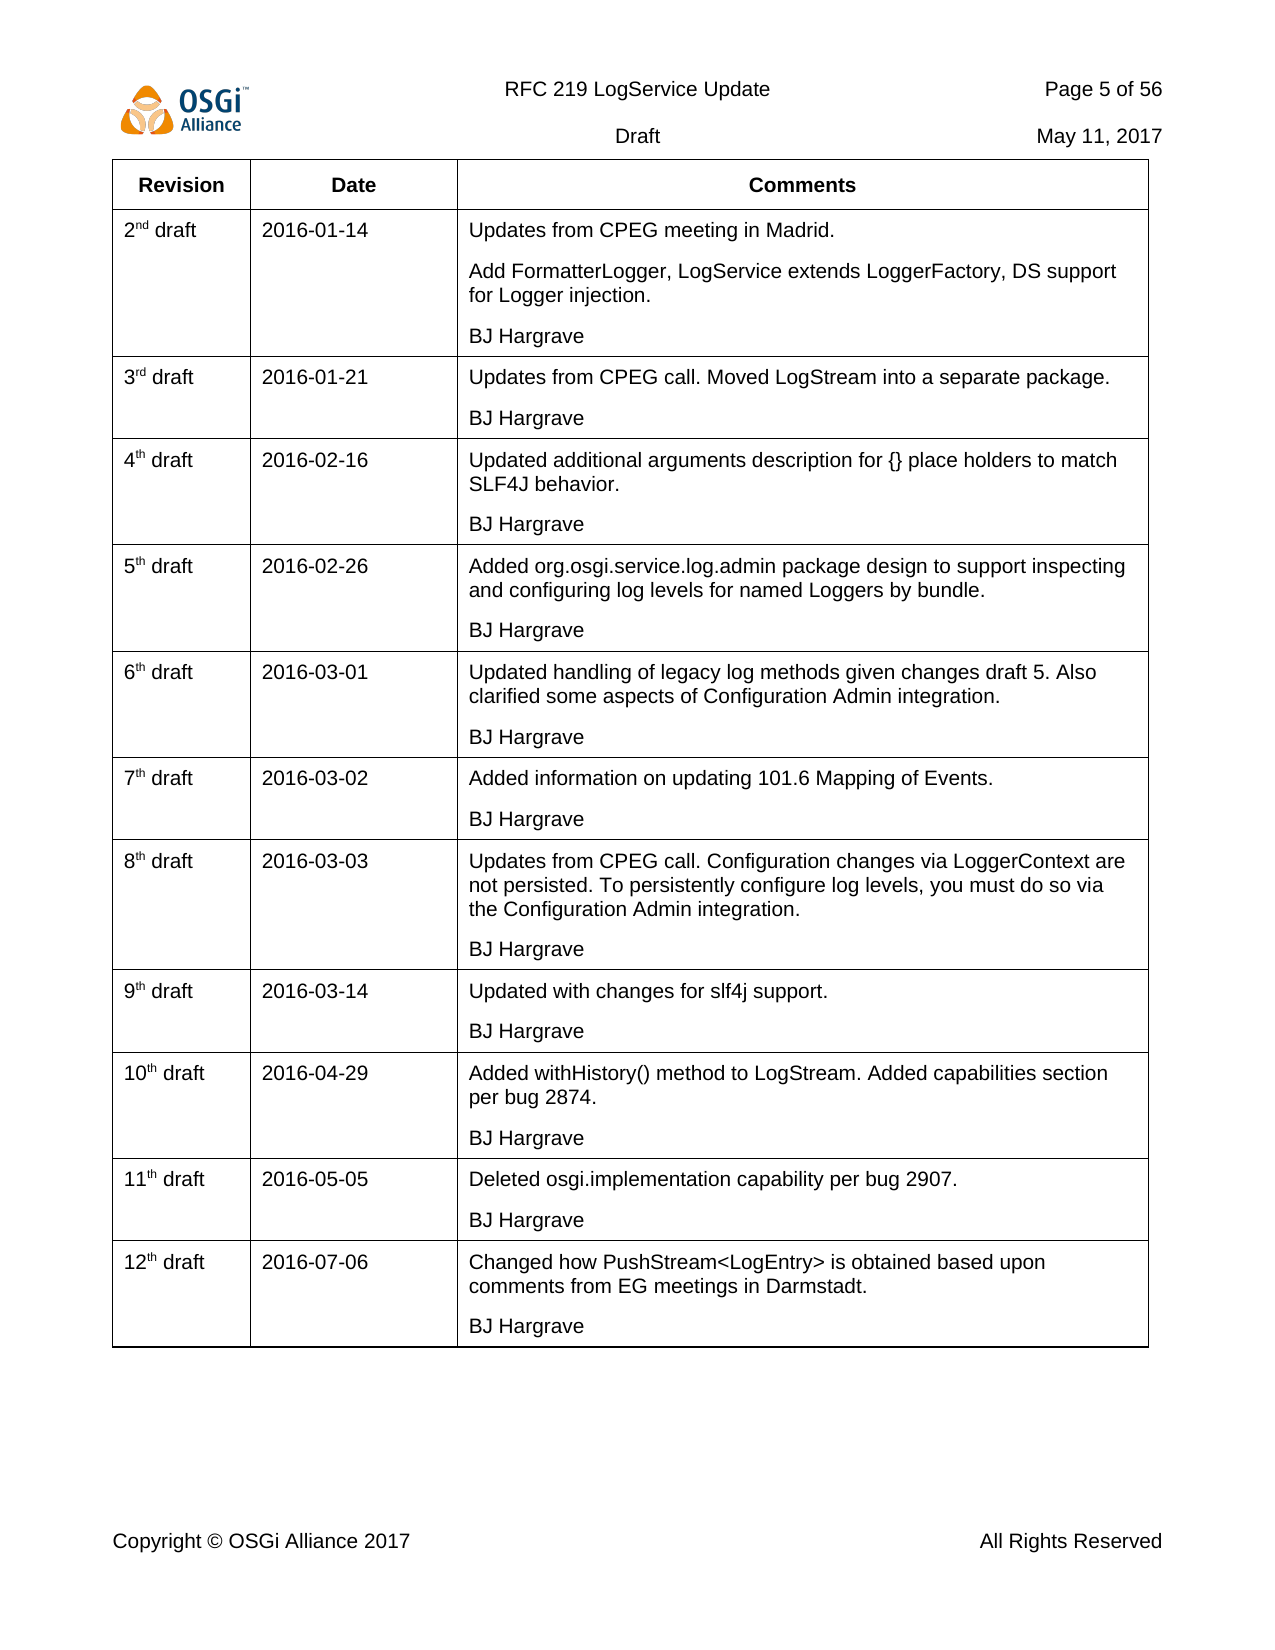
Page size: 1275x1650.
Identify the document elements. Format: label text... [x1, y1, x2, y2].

table_cell 10th draft [113, 1053, 250, 1158]
table_cell 3rd draft [113, 357, 250, 438]
picture [113, 78, 257, 142]
table_cell 11th draft [113, 1159, 250, 1240]
table_cell Updated additional arguments description for {} place holders to match SLF4J behavior. BJ Hargrave [458, 439, 1148, 544]
table_cell Added withHistory() method to LogStream. Added capabilities section per bug 2874. BJ Hargrave [458, 1053, 1148, 1158]
table_cell 7th draft [113, 758, 250, 839]
table_cell 4th draft [113, 439, 250, 544]
table_cell 2016-05-05 [251, 1159, 457, 1240]
table_cell 8th draft [113, 840, 250, 969]
table_cell Added org.osgi.service.log.admin package design to support inspecting and configuring log levels for named Loggers by bundle. BJ Hargrave [458, 545, 1148, 651]
table_cell 2016-01-14 [251, 210, 457, 356]
table_cell 2016-07-06 [251, 1241, 457, 1346]
table_cell Changed how PushStream<LogEntry> is obtained based upon comments from EG meetings in Darmstadt. BJ Hargrave [458, 1241, 1148, 1346]
table_cell 2016-03-03 [251, 840, 457, 969]
table_header Revision [113, 160, 250, 209]
table_header Comments [458, 160, 1148, 209]
table_cell 2016-04-29 [251, 1053, 457, 1158]
table_cell 2016-03-14 [251, 970, 457, 1052]
table_cell 9th draft [113, 970, 250, 1052]
table_cell Deleted osgi.implementation capability per bug 2907. BJ Hargrave [458, 1159, 1148, 1240]
table_cell 2016-02-16 [251, 439, 457, 544]
table_cell 5th draft [113, 545, 250, 651]
table_cell 2016-02-26 [251, 545, 457, 651]
table_cell Updated handling of legacy log methods given changes draft 5. Also clarified some aspects of Configuration Admin integration. BJ Hargrave [458, 652, 1148, 757]
table_header Date [251, 160, 457, 209]
table_cell Added information on updating 101.6 Mapping of Events. BJ Hargrave [458, 758, 1148, 839]
table_cell 6th draft [113, 652, 250, 757]
table_cell 2016-03-01 [251, 652, 457, 757]
table_cell 2nd draft [113, 210, 250, 356]
table_cell Updates from CPEG meeting in Madrid. Add FormatterLogger, LogService extends LoggerFactory, DS support for Logger injection. BJ Hargrave [458, 210, 1148, 356]
table_cell 2016-03-02 [251, 758, 457, 839]
table_cell 2016-01-21 [251, 357, 457, 438]
table_cell Updates from CPEG call. Moved LogStream into a separate package. BJ Hargrave [458, 357, 1148, 438]
table_cell Updates from CPEG call. Configuration changes via LoggerContext are not persisted. To persistently configure log levels, you must do so via the Configuration Admin integration. BJ Hargrave [458, 840, 1148, 969]
table_cell Updated with changes for slf4j support. BJ Hargrave [458, 970, 1148, 1052]
table_cell 12th draft [113, 1241, 250, 1346]
